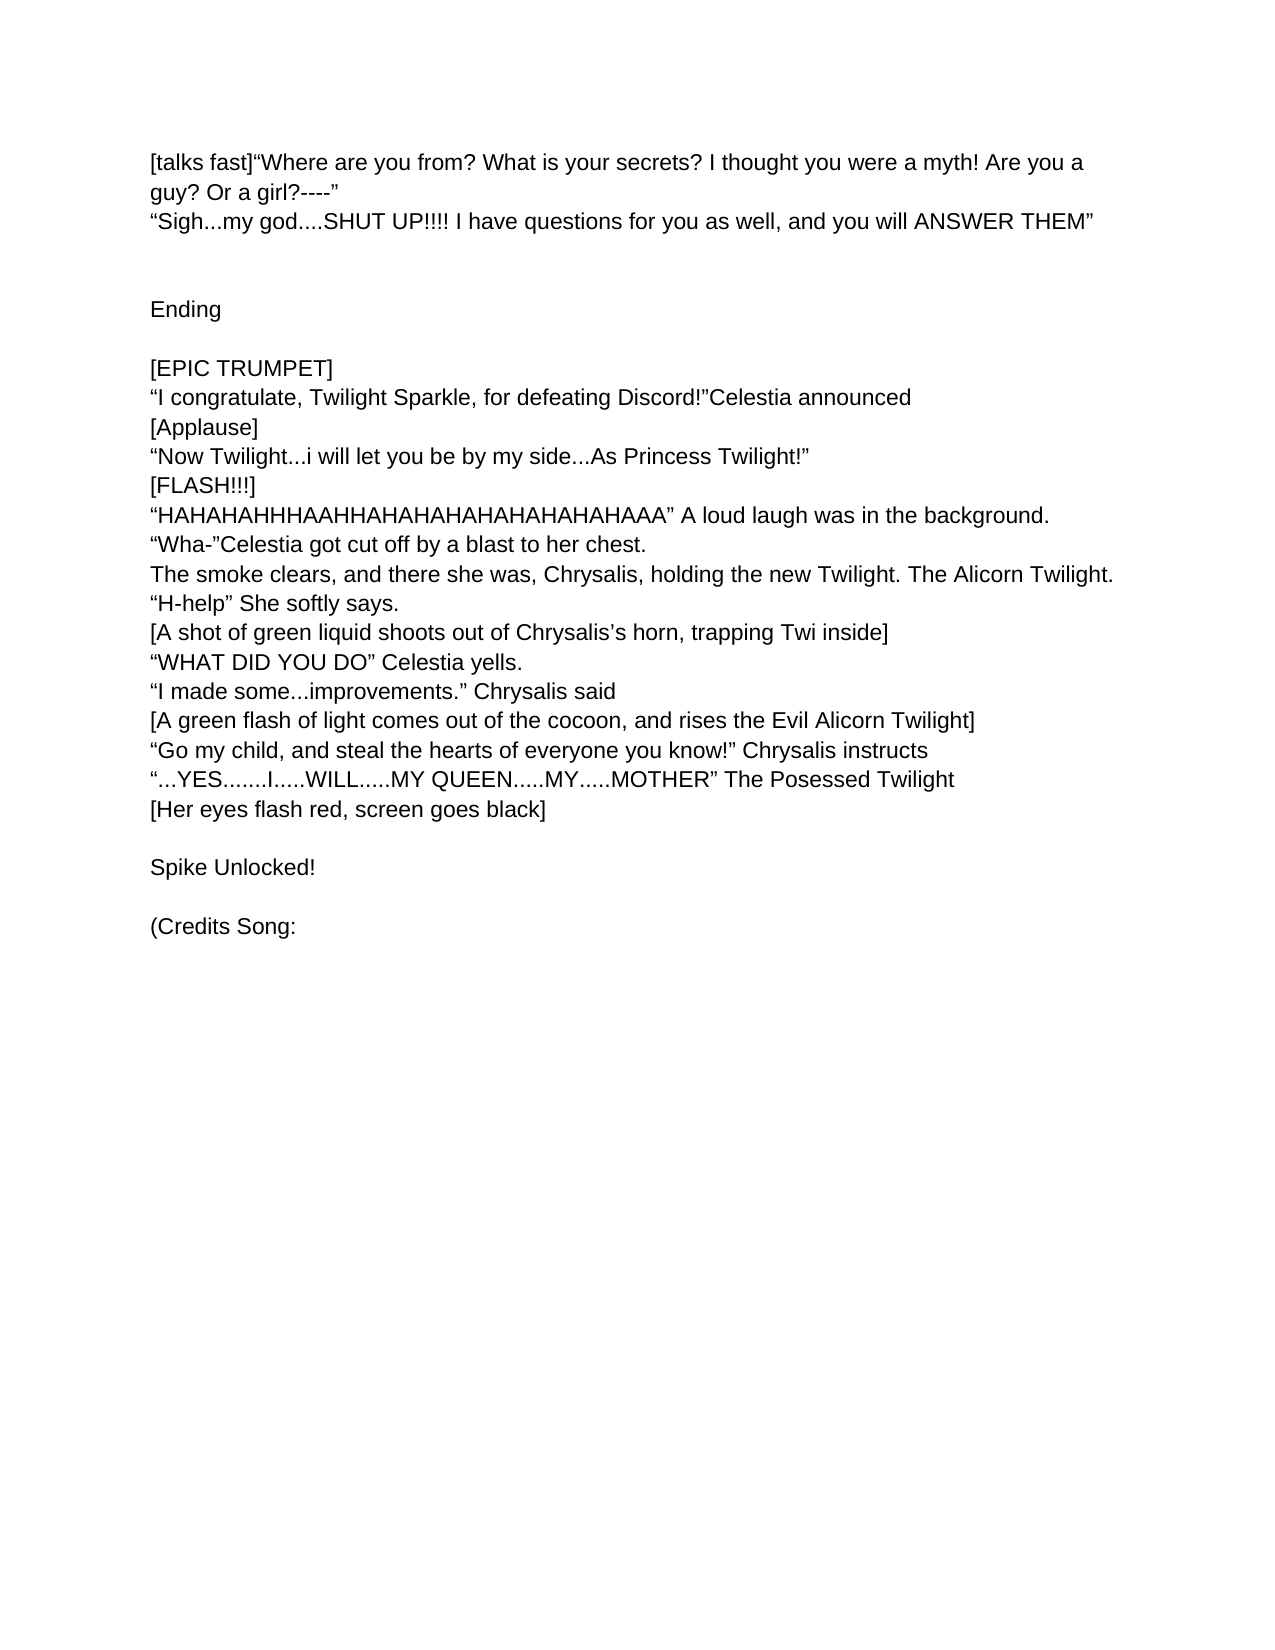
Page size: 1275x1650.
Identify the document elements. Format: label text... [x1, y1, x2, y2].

text “I congratulate, Twilight Sparkle, for defeating Discord!”Celestia announced [150, 385, 1125, 411]
text “HAHAHAHHHAAHHAHAHAHAHAHAHAHAHAAA” A loud laugh was in the background. [150, 502, 1125, 528]
text [EPIC TRUMPET] [150, 356, 1125, 381]
text “H-help” She softly says. [150, 591, 1125, 616]
text “Sigh...my god....SHUT UP!!!! I have questions for you as well, and you will ANSWER THEM” [150, 209, 1125, 234]
text The smoke clears, and there she was, Chrysalis, holding the new Twilight. The Alicorn Twilight. [150, 561, 1125, 587]
text Ending [150, 297, 1125, 322]
text [talks fast]“Where are you from? What is your secrets? I thought you were a myth! Are you a guy? Or a girl?----” [150, 150, 1125, 205]
text [Applause] [150, 414, 1125, 440]
text [A shot of green liquid shoots out of Chrysalis’s horn, trapping Twi inside] [150, 620, 1125, 646]
text [A green flash of light comes out of the cocoon, and rises the Evil Alicorn Twilight] [150, 708, 1125, 734]
text “Wha-”Celestia got cut off by a blast to her chest. [150, 532, 1125, 557]
text “I made some...improvements.” Chrysalis said [150, 679, 1125, 704]
text “...YES.......I.....WILL.....MY QUEEN.....MY.....MOTHER” The Posessed Twilight [150, 767, 1125, 792]
text (Credits Song: [150, 914, 1125, 939]
text “Go my child, and steal the hearts of everyone you know!” Chrysalis instructs [150, 737, 1125, 763]
text [Her eyes flash red, screen goes black] [150, 796, 1125, 822]
text [FLASH!!!] [150, 473, 1125, 499]
text “WHAT DID YOU DO” Celestia yells. [150, 649, 1125, 675]
text Spike Unlocked! [150, 855, 1125, 881]
text “Now Twilight...i will let you be by my side...As Princess Twilight!” [150, 444, 1125, 469]
